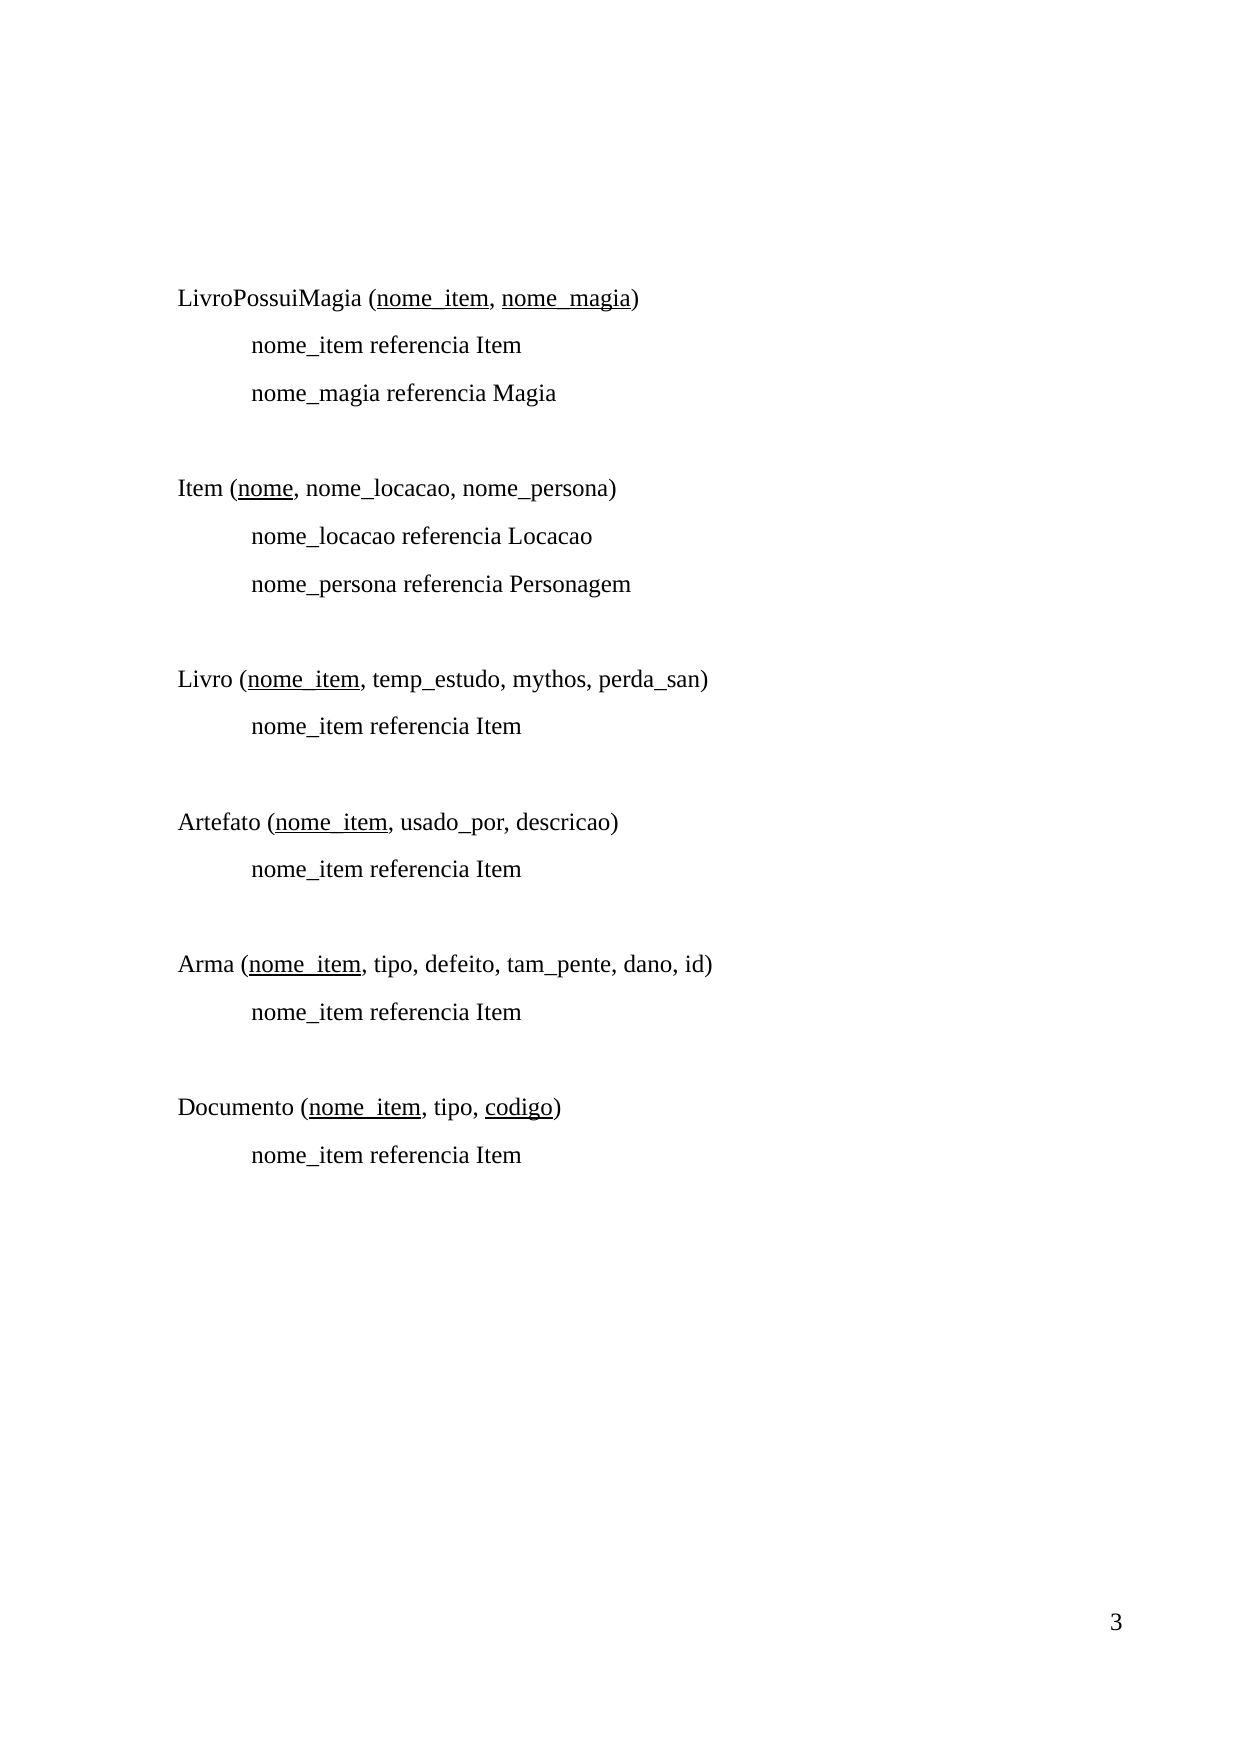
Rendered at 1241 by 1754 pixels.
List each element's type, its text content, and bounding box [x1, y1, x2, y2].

text nome_item referencia Item [251, 1140, 1122, 1169]
text nome_persona referencia Personagem [251, 569, 1122, 597]
text LivroPossuiMagia (nome_item, nome_magia) [177, 283, 1122, 312]
text nome_item referencia Item [251, 997, 1122, 1026]
text nome_item referencia Item [251, 711, 1122, 740]
text nome_item referencia Item [251, 331, 1122, 359]
text Livro (nome_item, temp_estudo, mythos, perda_san) [177, 664, 1122, 693]
text Documento (nome_item, tipo, codigo) [177, 1092, 1122, 1121]
text Artefato (nome_item, usado_por, descricao) [177, 807, 1122, 835]
text nome_magia referencia Magia [251, 378, 1122, 407]
text nome_item referencia Item [251, 854, 1122, 883]
text Arma (nome_item, tipo, defeito, tam_pente, dano, id) [177, 949, 1122, 978]
text nome_locacao referencia Locacao [251, 521, 1122, 550]
text Item (nome, nome_locacao, nome_persona) [177, 473, 1122, 502]
